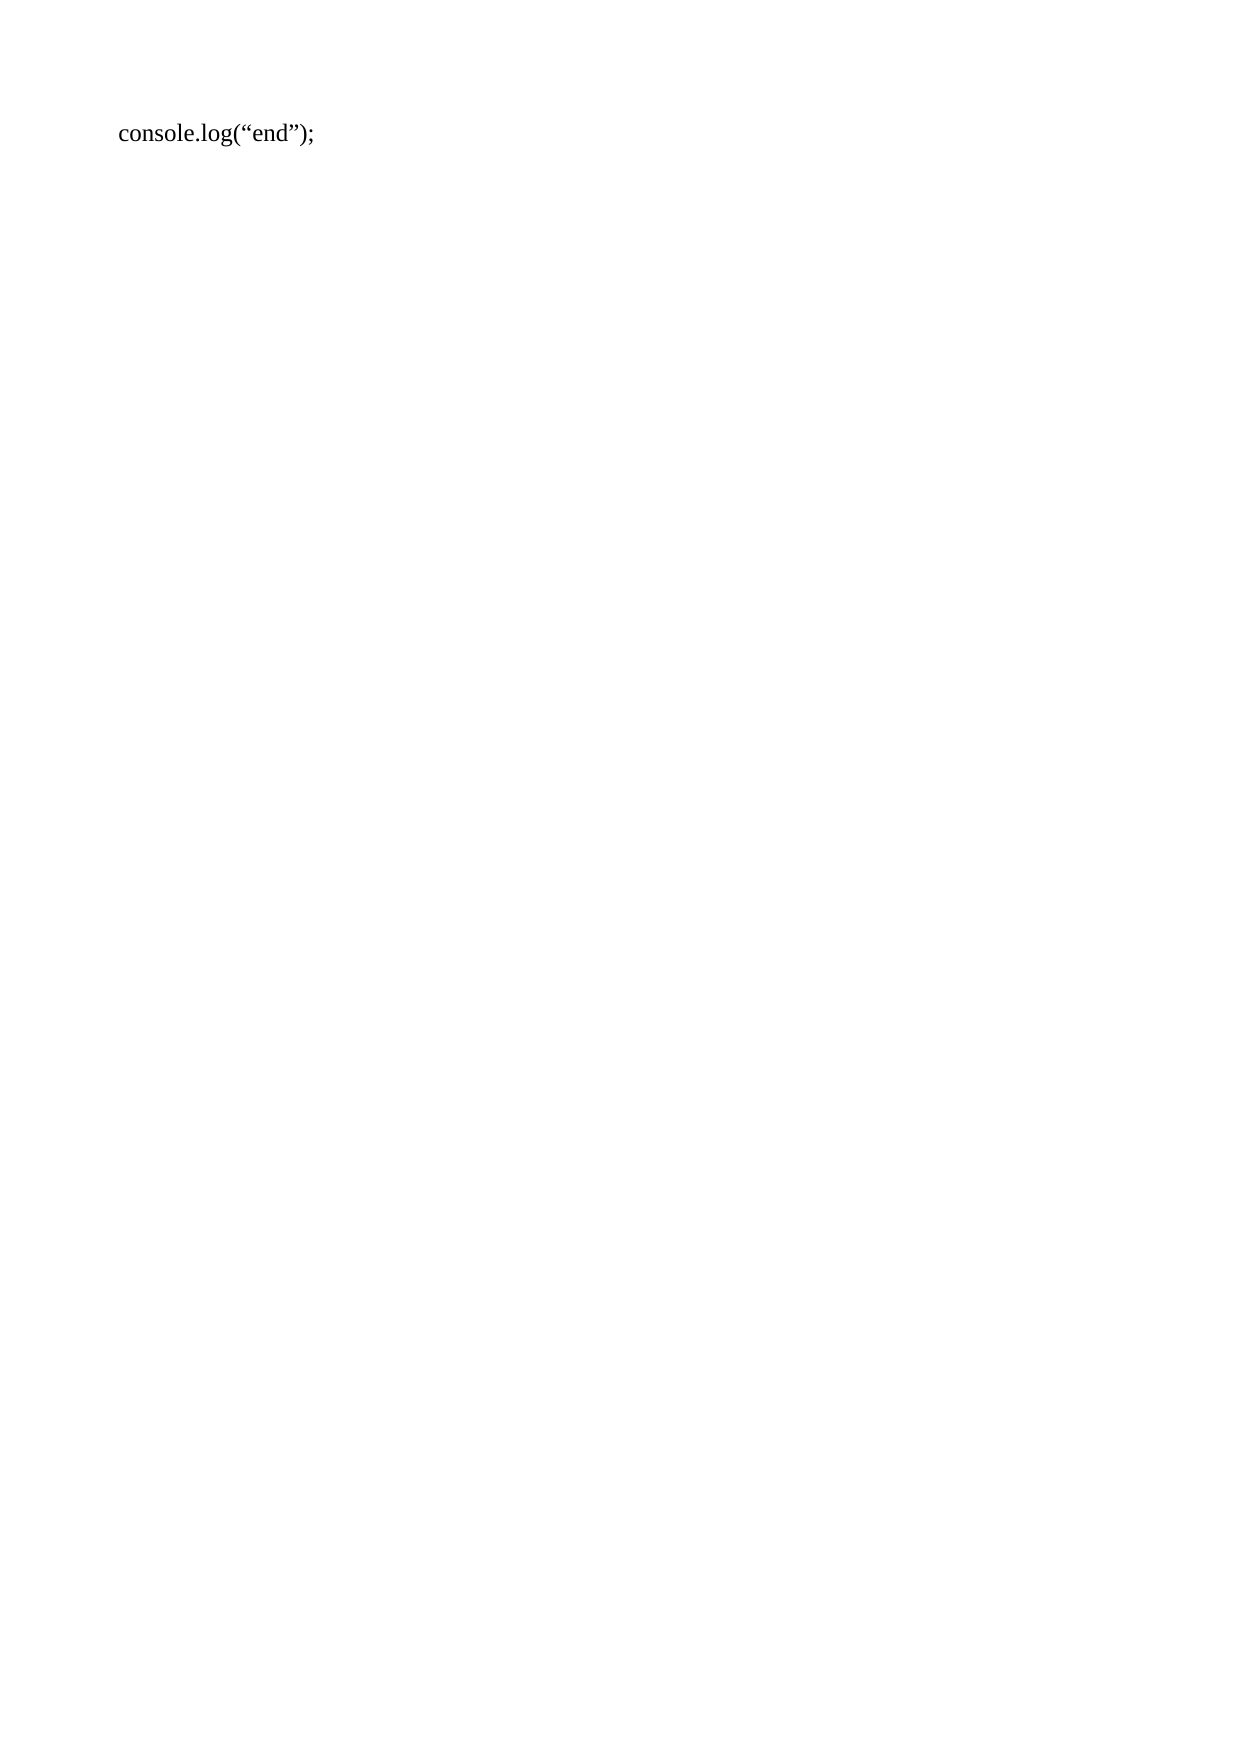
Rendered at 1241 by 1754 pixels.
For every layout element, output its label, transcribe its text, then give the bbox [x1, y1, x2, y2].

text console.log(“end”); [118, 118, 1122, 147]
